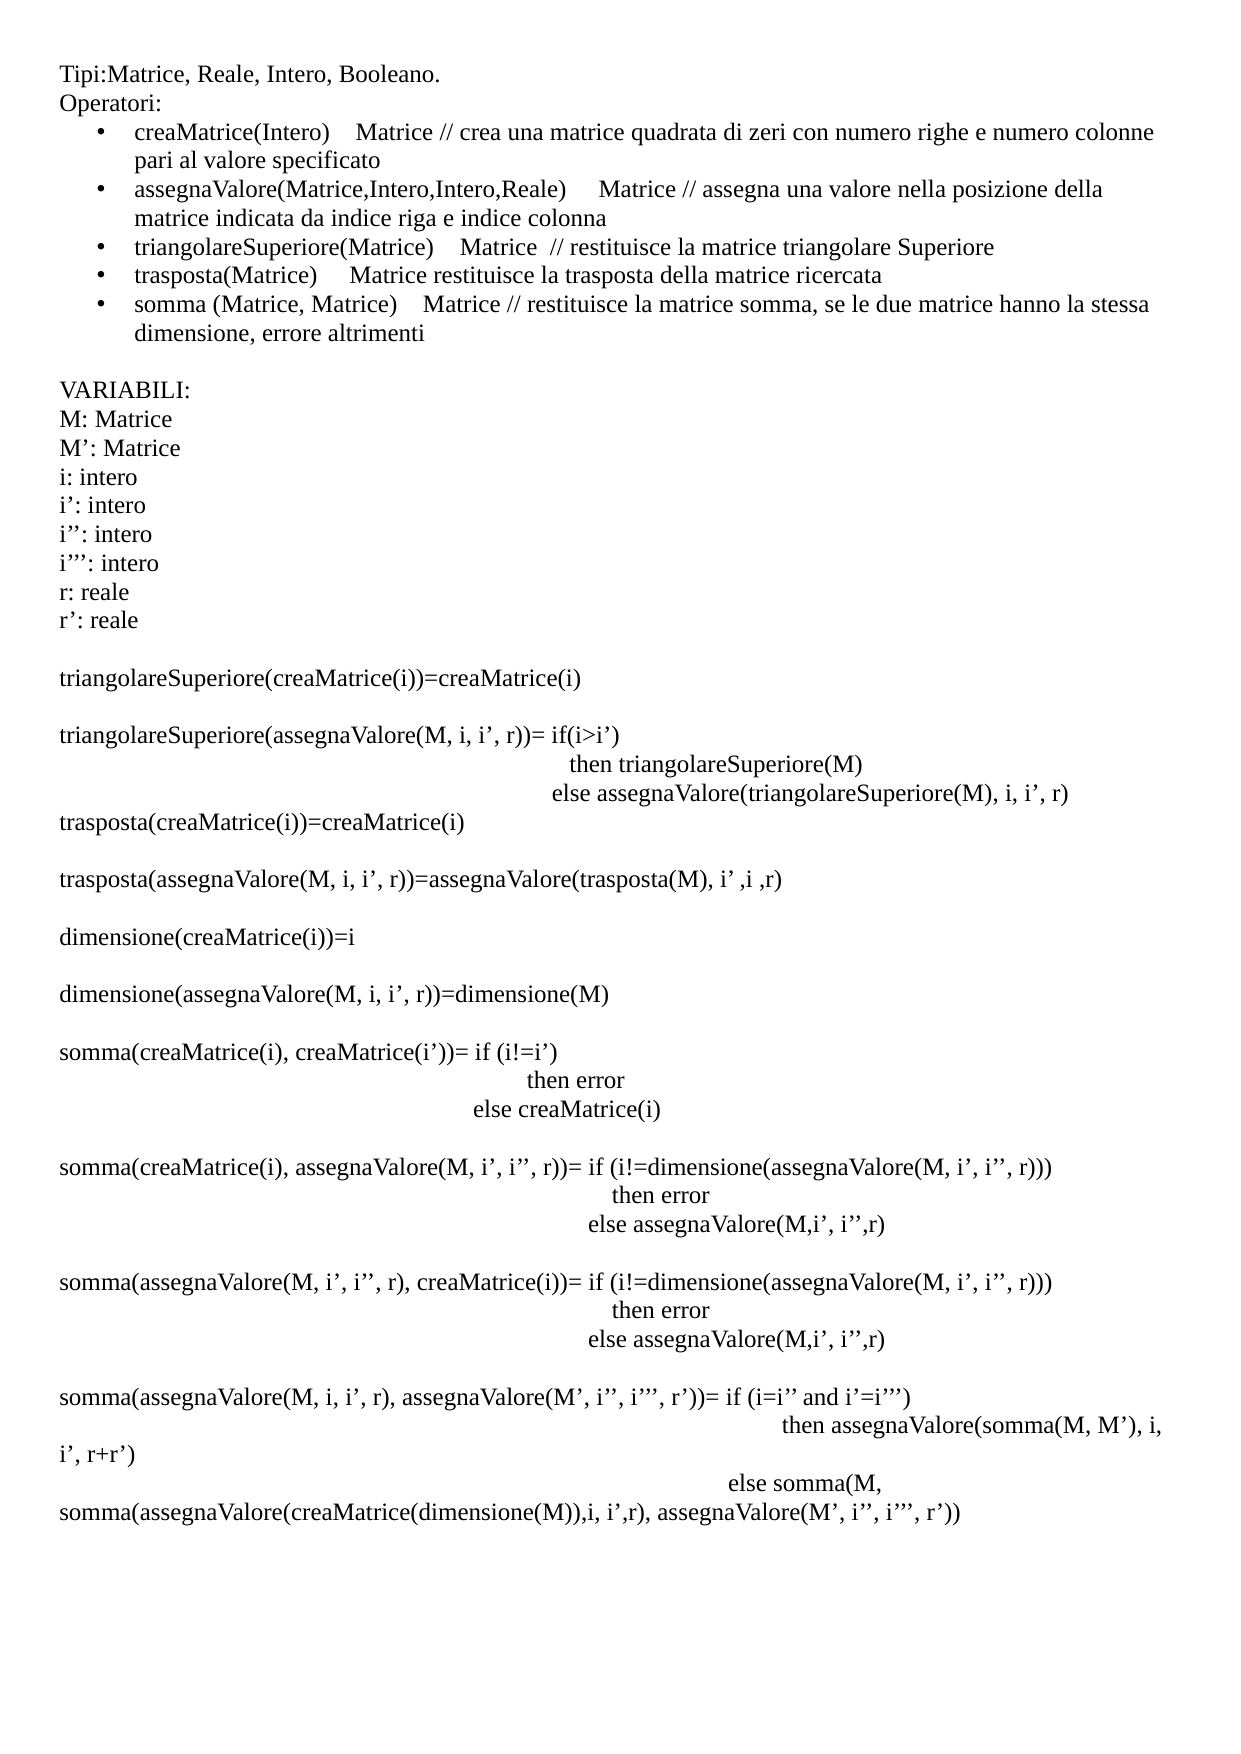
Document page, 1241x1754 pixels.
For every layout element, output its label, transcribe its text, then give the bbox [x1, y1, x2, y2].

text dimensione(creaMatrice(i))=i [59, 922, 1181, 950]
list triangolareSuperiore(Matrice) Matrice // restituisce la matrice triangolare Superiore [97, 232, 1181, 260]
text trasposta(creaMatrice(i))=creaMatrice(i) [59, 807, 1181, 835]
text then error [59, 1180, 1181, 1209]
text i’: intero [59, 490, 1181, 519]
text else assegnaValore(triangolareSuperiore(M), i, i’, r) [59, 778, 1181, 807]
text trasposta(assegnaValore(M, i, i’, r))=assegnaValore(trasposta(M), i’ ,i ,r) [59, 864, 1181, 893]
text r’: reale [59, 605, 1181, 634]
text i: intero [59, 462, 1181, 490]
text then assegnaValore(somma(M, M’), i, i’, r+r’) [59, 1410, 1181, 1468]
text else creaMatrice(i) [59, 1094, 1181, 1123]
text else assegnaValore(M,i’, i’’,r) [59, 1324, 1181, 1353]
text then error [59, 1295, 1181, 1324]
text i’’’: intero [59, 548, 1181, 577]
text r: reale [59, 577, 1181, 605]
text then triangolareSuperiore(M) [59, 749, 1181, 778]
text somma(assegnaValore(M, i’, i’’, r), creaMatrice(i))= if (i!=dimensione(assegnaValore(M, i’, i’’, r))) [59, 1267, 1181, 1295]
list trasposta(Matrice)  Matrice restituisce la trasposta della matrice ricercata [97, 260, 1181, 289]
list assegnaValore(Matrice,Intero,Intero,Reale)  Matrice // assegna una valore nella posizione della matrice indicata da indice riga e indice colonna [97, 174, 1181, 232]
text somma(creaMatrice(i), creaMatrice(i’))= if (i!=i’) [59, 1037, 1181, 1065]
text triangolareSuperiore(creaMatrice(i))=creaMatrice(i) [59, 663, 1181, 692]
text somma(creaMatrice(i), assegnaValore(M, i’, i’’, r))= if (i!=dimensione(assegnaValore(M, i’, i’’, r))) [59, 1152, 1181, 1180]
text else somma(M, somma(assegnaValore(creaMatrice(dimensione(M)),i, i’,r), assegnaValore(M’, i’’, i’’’, r’)) [59, 1468, 1181, 1525]
text M’: Matrice [59, 433, 1181, 462]
text then error [59, 1065, 1181, 1094]
list creaMatrice(Intero) Matrice // crea una matrice quadrata di zeri con numero righe e numero colonne pari al valore specificato [97, 117, 1181, 174]
text somma(assegnaValore(M, i, i’, r), assegnaValore(M’, i’’, i’’’, r’))= if (i=i’’ and i’=i’’’) [59, 1382, 1181, 1410]
text triangolareSuperiore(assegnaValore(M, i, i’, r))= if(i>i’) [59, 720, 1181, 749]
text M: Matrice [59, 404, 1181, 433]
text else assegnaValore(M,i’, i’’,r) [59, 1209, 1181, 1238]
list somma (Matrice, Matrice) Matrice // restituisce la matrice somma, se le due matrice hanno la stessa dimensione, errore altrimenti [97, 289, 1181, 347]
text i’’: intero [59, 519, 1181, 548]
text dimensione(assegnaValore(M, i, i’, r))=dimensione(M) [59, 979, 1181, 1008]
text VARIABILI: [59, 375, 1181, 404]
text Operatori: [59, 88, 1181, 117]
text Tipi:Matrice, Reale, Intero, Booleano. [59, 59, 1181, 88]
